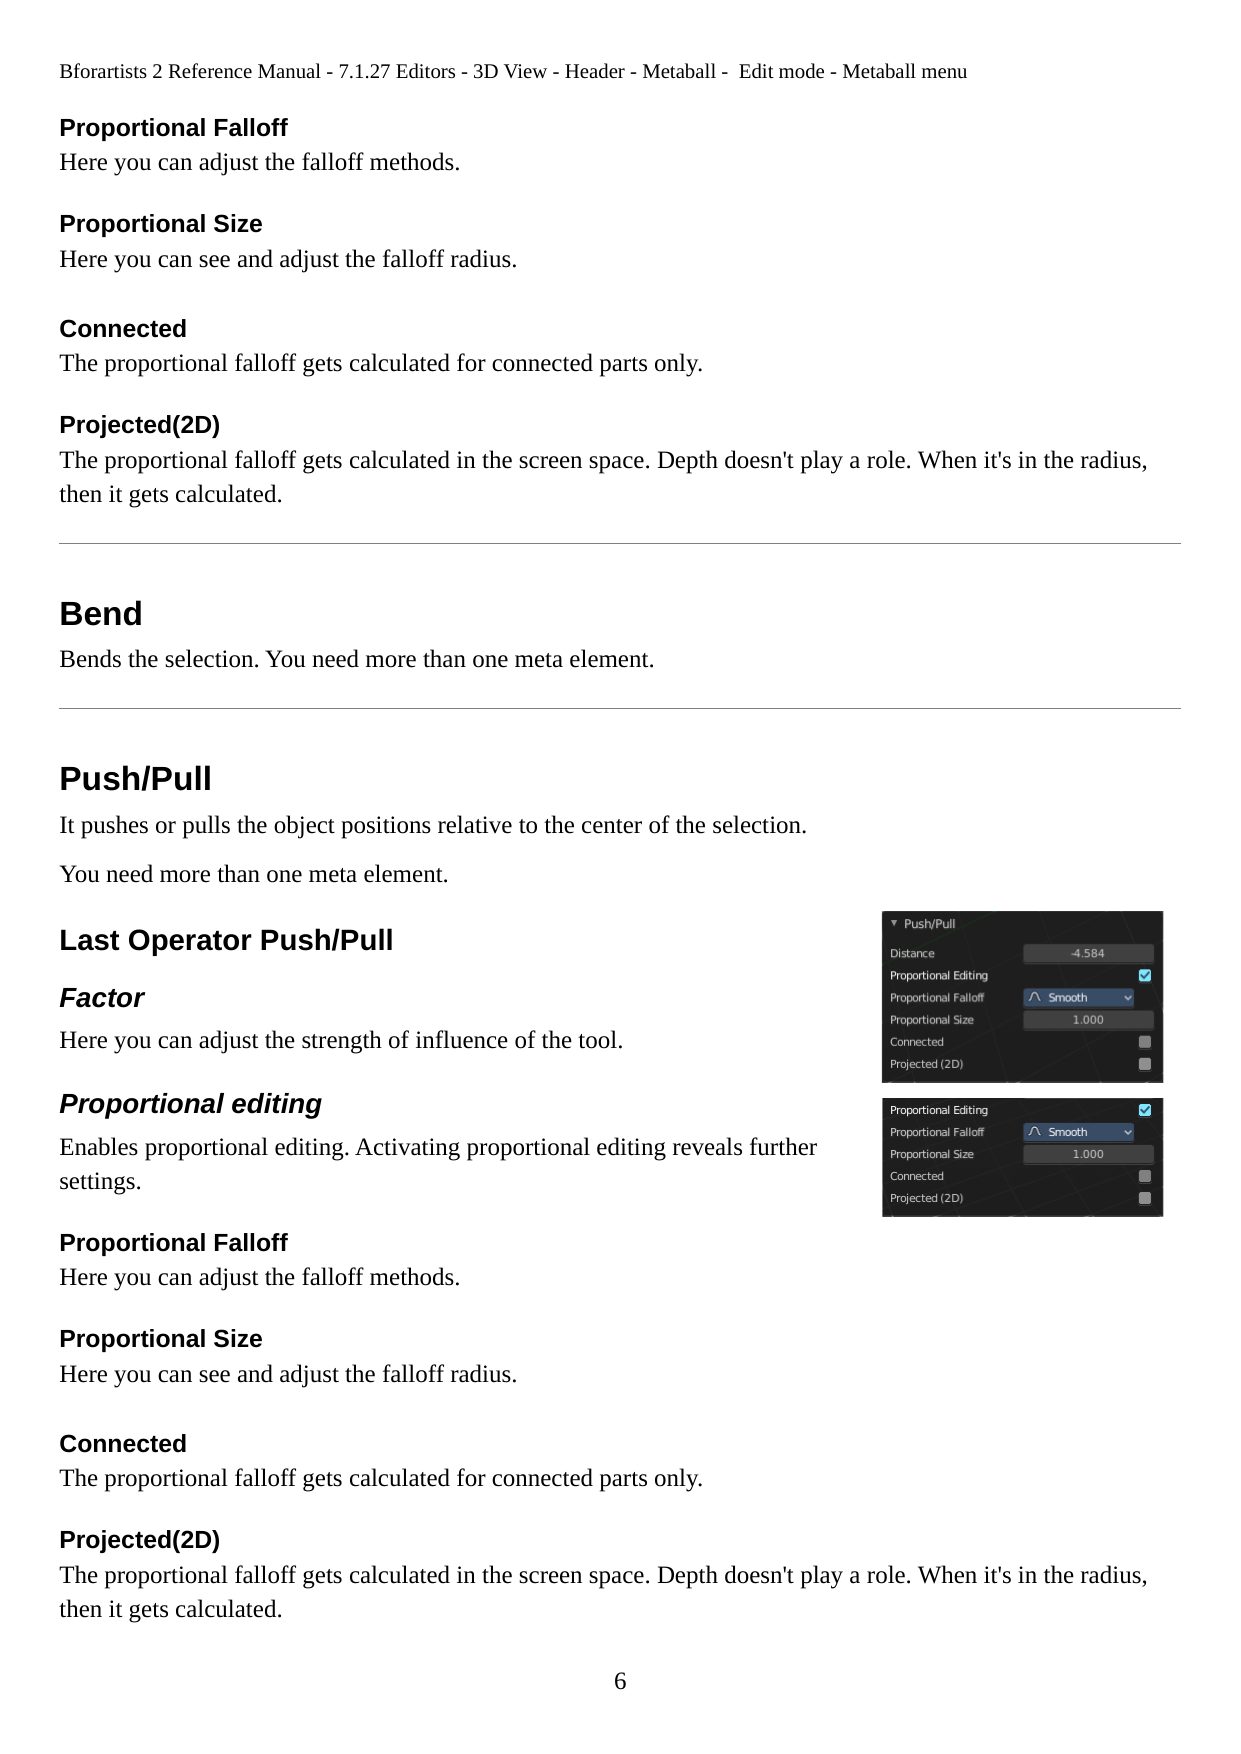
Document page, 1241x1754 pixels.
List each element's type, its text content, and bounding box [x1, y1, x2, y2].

subtitle Proportional Size [59, 1324, 1181, 1352]
text Here you can adjust the strength of influence of the tool. [59, 1026, 881, 1054]
text Bends the selection. You need more than one meta element. [59, 644, 1181, 673]
subtitle Proportional editing [59, 1087, 1181, 1119]
text The proportional falloff gets calculated for connected parts only. [59, 348, 1181, 377]
subtitle Push/Pull [59, 759, 1181, 797]
subtitle Connected [59, 314, 1181, 342]
subtitle Proportional Falloff [59, 113, 1181, 141]
subtitle [1164, 922, 1181, 956]
text The proportional falloff gets calculated in the screen space. Depth doesn't play a role. When it's in the radius, then it gets calculated. [59, 445, 1181, 508]
subtitle Proportional Falloff [59, 1228, 1181, 1256]
text The proportional falloff gets calculated for connected parts only. [59, 1463, 1181, 1492]
text Enables proportional editing. Activating proportional editing reveals further settings. [59, 1132, 882, 1195]
subtitle Factor [59, 981, 881, 1013]
text It pushes or pulls the object positions relative to the center of the selection. [59, 810, 1181, 838]
text Here you can adjust the falloff methods. [59, 1262, 1181, 1291]
subtitle Last Operator Push/Pull [59, 922, 881, 956]
subtitle Projected(2D) [59, 1525, 1181, 1554]
subtitle Projected(2D) [59, 410, 1181, 439]
picture [881, 911, 1164, 1083]
subtitle [1164, 981, 1181, 1013]
subtitle Proportional Size [59, 209, 1181, 237]
subtitle Connected [59, 1429, 1181, 1457]
text The proportional falloff gets calculated in the screen space. Depth doesn't play a role. When it's in the radius, then it gets calculated. [59, 1560, 1181, 1623]
text Here you can adjust the falloff methods. [59, 147, 1181, 176]
subtitle Bend [59, 593, 1181, 632]
picture [882, 1098, 1164, 1217]
text Here you can see and adjust the falloff radius. [59, 1359, 1181, 1387]
text Here you can see and adjust the falloff radius. [59, 244, 1181, 272]
text You need more than one meta element. [59, 859, 1181, 888]
